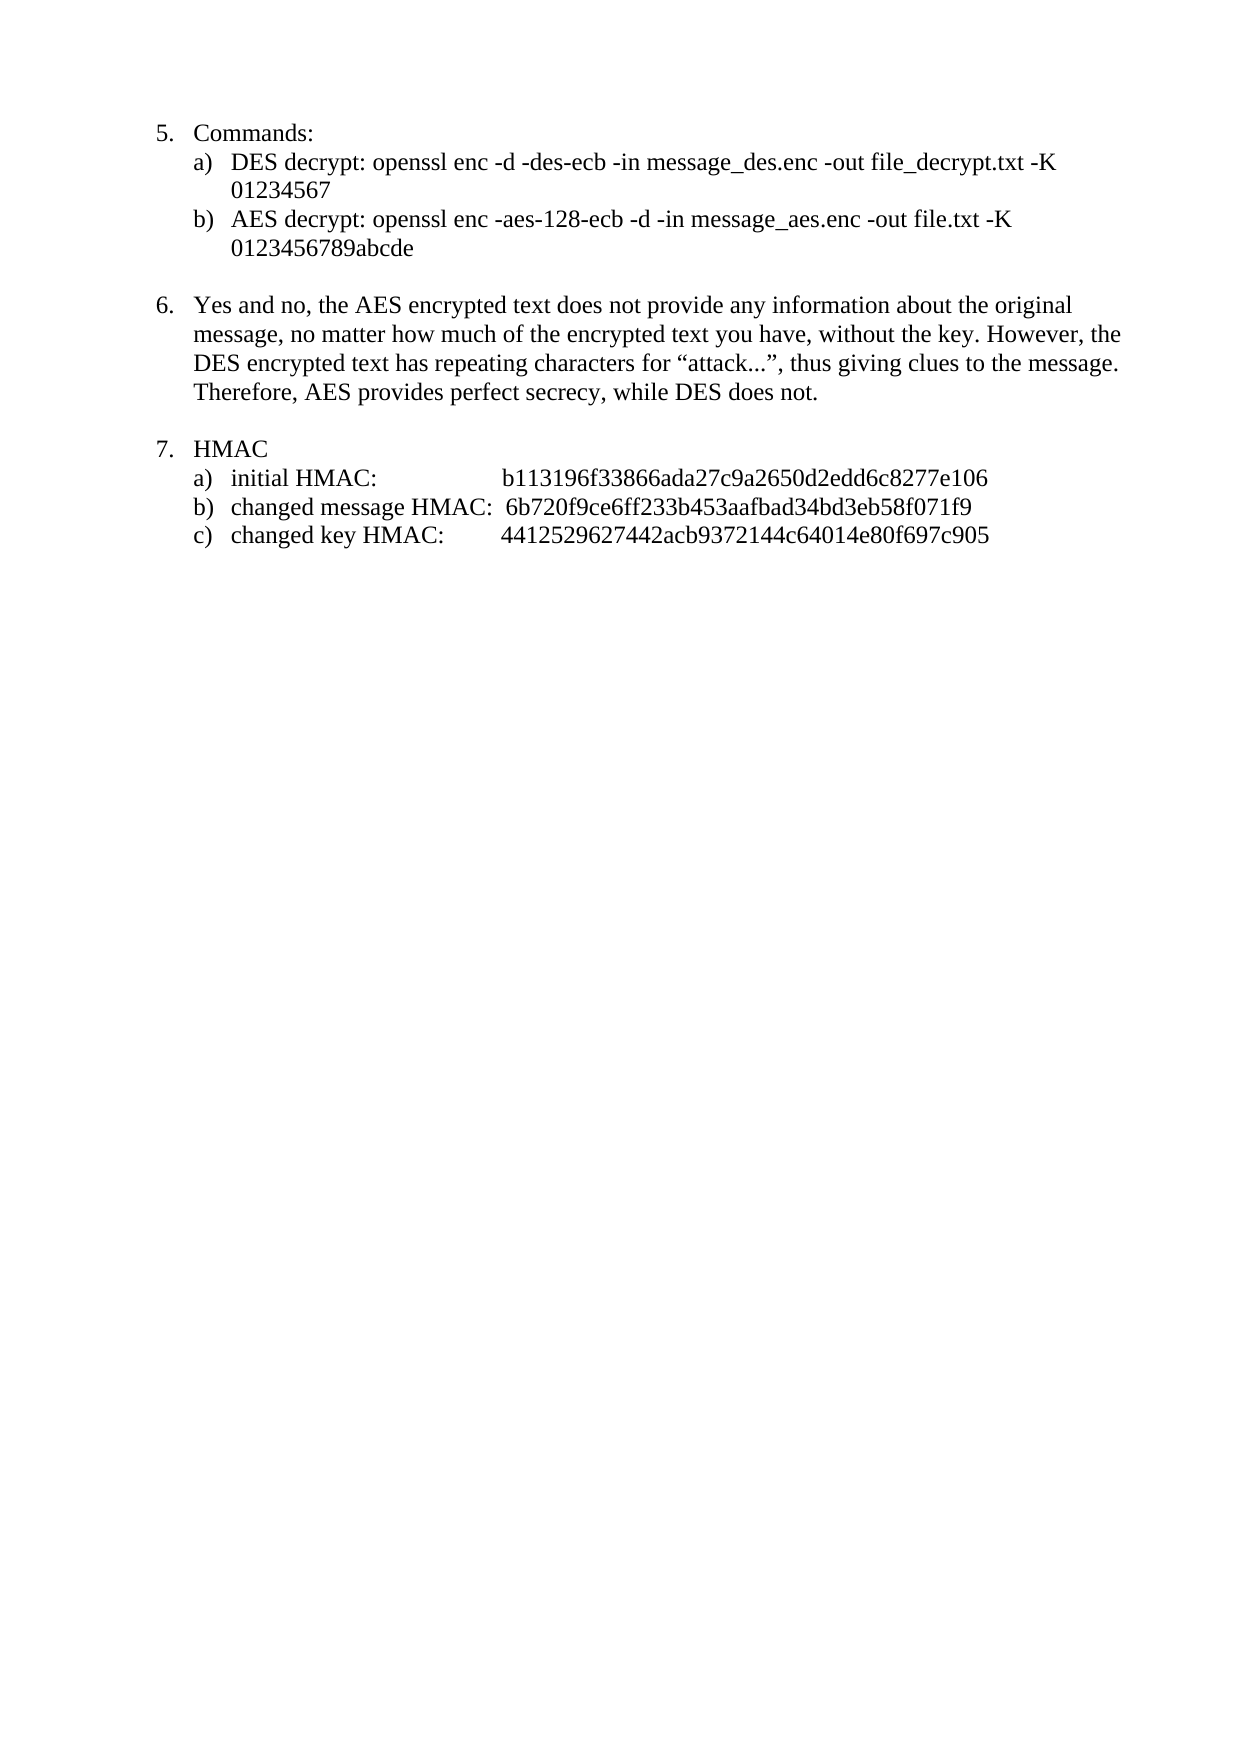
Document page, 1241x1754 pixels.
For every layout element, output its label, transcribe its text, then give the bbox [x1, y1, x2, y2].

list HMAC [156, 434, 1122, 463]
list initial HMAC: b113196f33866ada27c9a2650d2edd6c8277e106 [193, 463, 1122, 492]
list Yes and no, the AES encrypted text does not provide any information about the original message, no matter how much of the encrypted text you have, without the key. However, the DES encrypted text has repeating characters for “attack...”, thus giving clues to the message. Therefore, AES provides perfect secrecy, while DES does not. [156, 291, 1122, 406]
list changed message HMAC: 6b720f9ce6ff233b453aafbad34bd3eb58f071f9 [193, 492, 1122, 521]
list changed key HMAC: 4412529627442acb9372144c64014e80f697c905 [193, 521, 1122, 549]
list AES decrypt: openssl enc -aes-128-ecb -d -in message_aes.enc -out file.txt -K 0123456789abcde [193, 204, 1122, 262]
list Commands: [156, 118, 1122, 147]
list DES decrypt: openssl enc -d -des-ecb -in message_des.enc -out file_decrypt.txt -K 01234567 [193, 147, 1122, 204]
